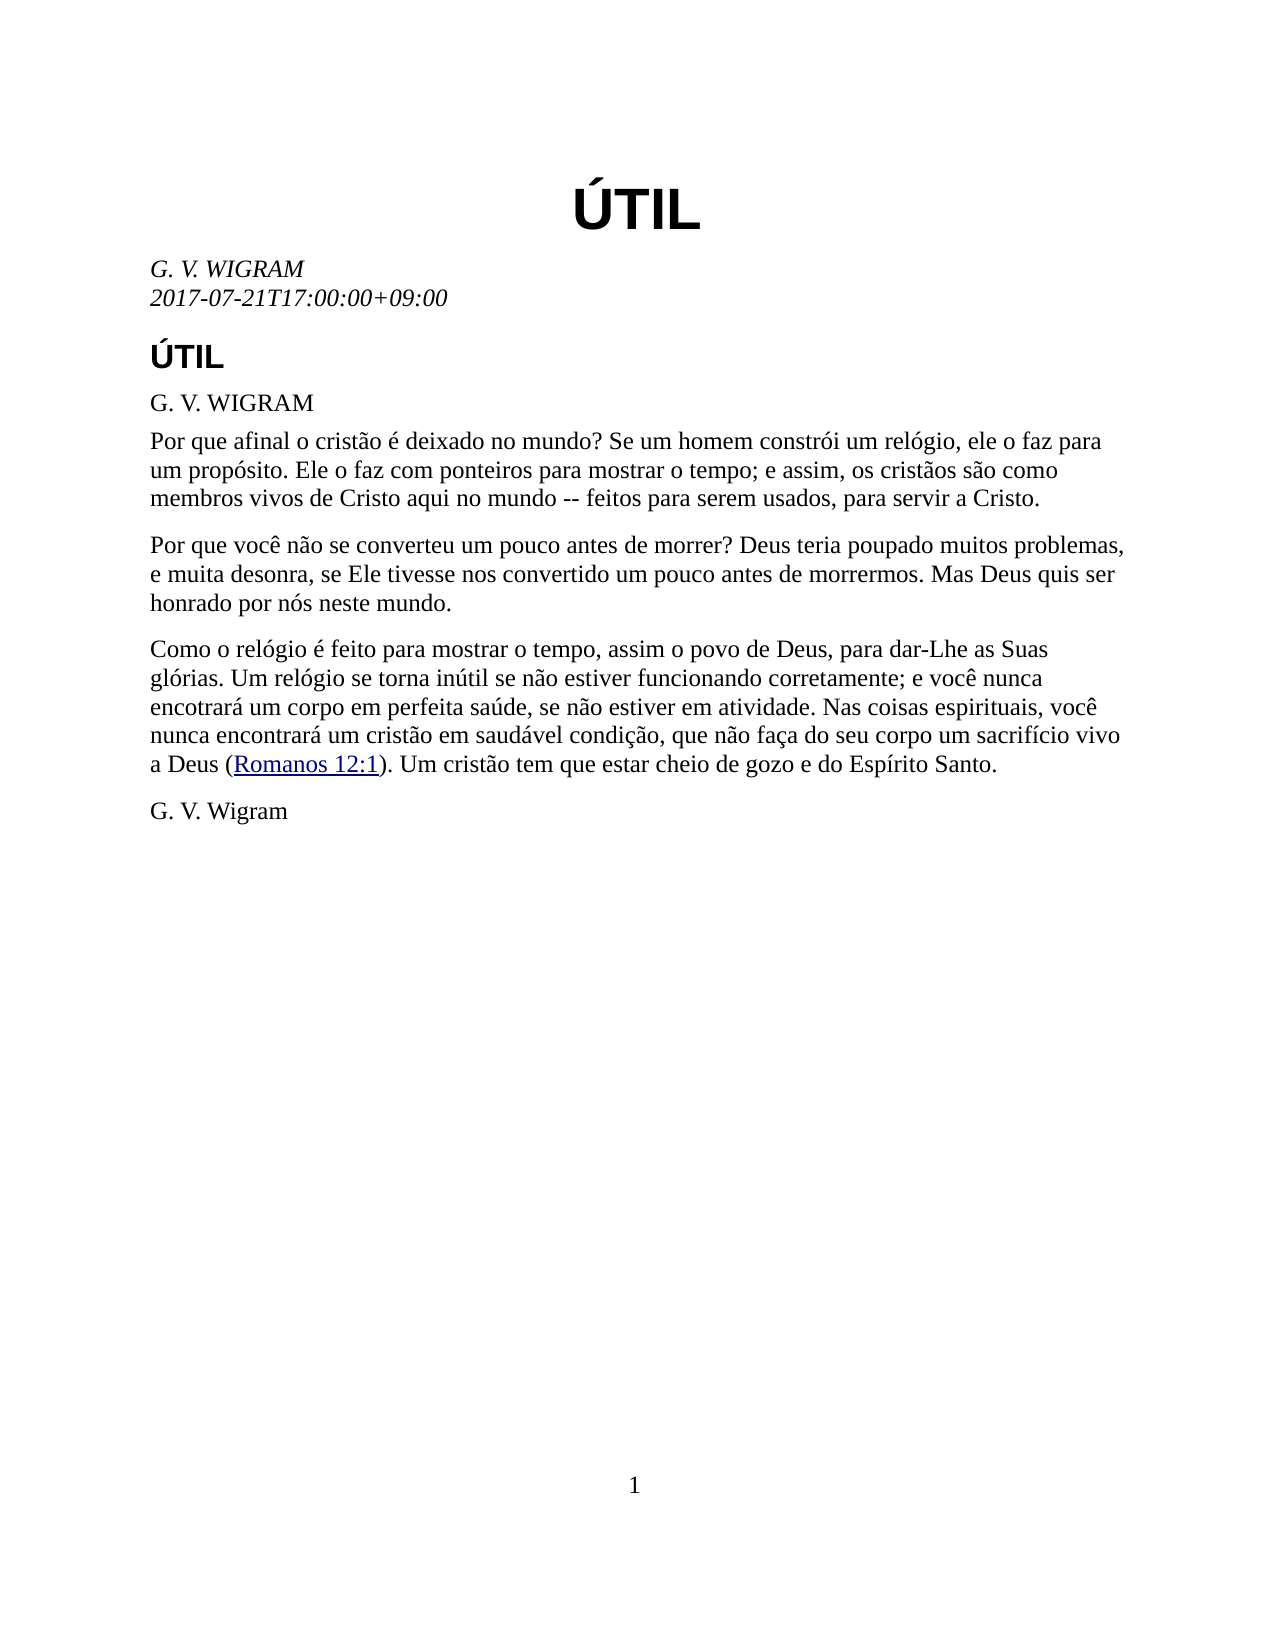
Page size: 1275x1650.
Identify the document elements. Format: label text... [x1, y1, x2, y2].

text G. V. WIGRAM [150, 254, 1125, 283]
text Como o relógio é feito para mostrar o tempo, assim o povo de Deus, para dar-Lhe as Suas glórias. Um relógio se torna inútil se não estiver funcionando corretamente; e você nunca encotrará um corpo em perfeita saúde, se não estiver em atividade. Nas coisas espirituais, você nunca encontrará um cristão em saudável condição, que não faça do seu corpo um sacrifício vivo a Deus (Romanos 12:1). Um cristão tem que estar cheio de gozo e do Espírito Santo. [150, 634, 1125, 778]
text Por que afinal o cristão é deixado no mundo? Se um homem constrói um relógio, ele o faz para um propósito. Ele o faz com ponteiros para mostrar o tempo; e assim, os cristãos são como membros vivos de Cristo aqui no mundo -- feitos para serem usados, para servir a Cristo. [150, 426, 1125, 512]
title ÚTIL [150, 175, 1125, 242]
text 2017-07-21T17:00:00+09:00 [150, 283, 1125, 312]
text G. V. WIGRAM [150, 388, 1125, 417]
text G. V. Wigram [150, 796, 1125, 825]
text Por que você não se converteu um pouco antes de morrer? Deus teria poupado muitos problemas, e muita desonra, se Ele tivesse nos convertido um pouco antes de morrermos. Mas Deus quis ser honrado por nós neste mundo. [150, 530, 1125, 616]
subtitle ÚTIL [150, 337, 1125, 376]
